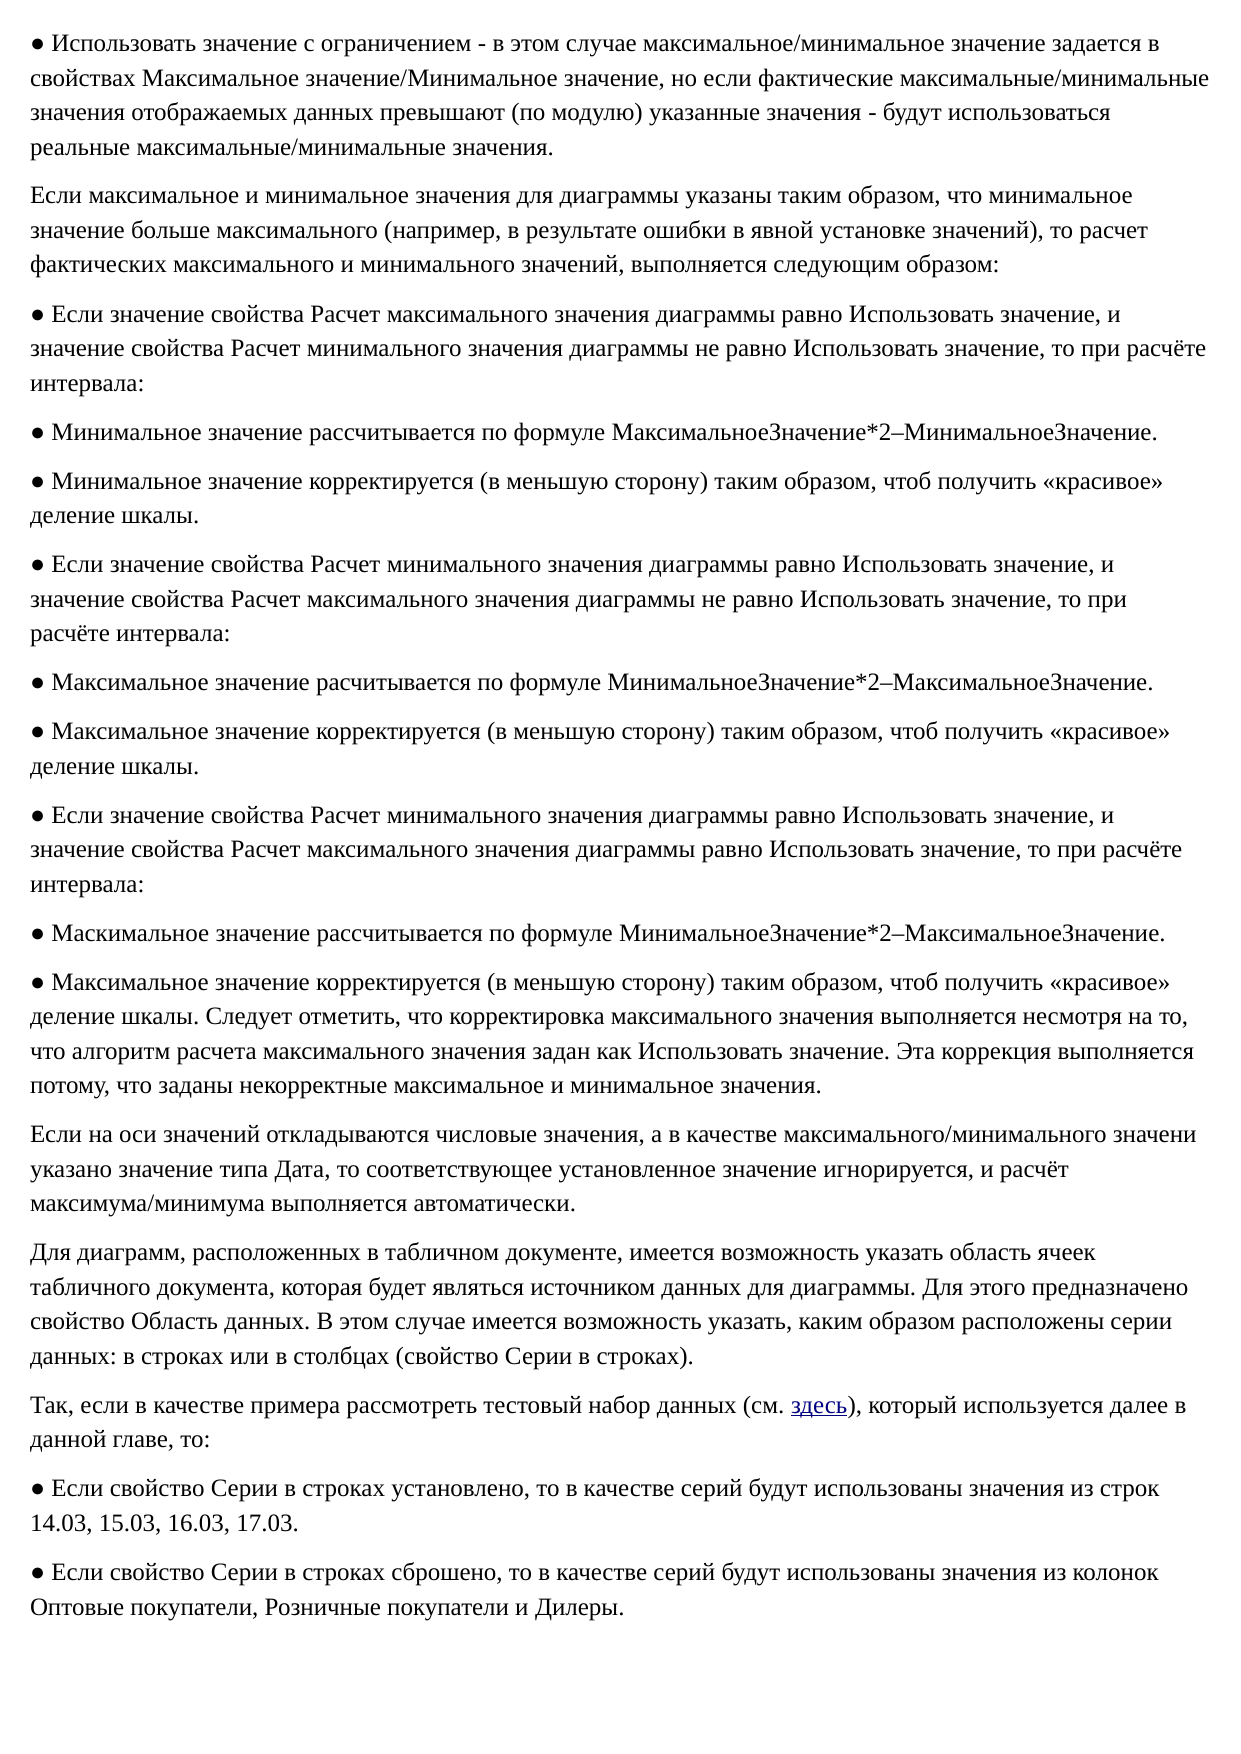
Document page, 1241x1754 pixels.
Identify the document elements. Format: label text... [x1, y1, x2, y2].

text ● Если значение свойства Расчет минимального значения диаграммы равно Использовать значение, и значение свойства Расчет максимального значения диаграммы равно Использовать значение, то при расчёте интервала: [30, 800, 1211, 898]
text ● Минимальное значение рассчитывается по формуле МаксимальноеЗначениe*2–МинимальноеЗначение. [30, 417, 1211, 445]
text ● Использовать значение с ограничением ‑ в этом случае максимальное/минимальное значение задается в свойствах Максимальное значение/Минимальное значение, но если фактические максимальные/минимальные значения отображаемых данных превышают (по модулю) указанные значения ‑ будут использоваться реальные максимальные/минимальные значения. [30, 28, 1211, 160]
text ● Если свойство Серии в строках сброшено, то в качестве серий будут использованы значения из колонок Оптовые покупатели, Розничные покупатели и Дилеры. [30, 1557, 1211, 1620]
text ● Максимальное значение корректируется (в меньшую сторону) таким образом, чтоб получить «красивое» деление шкалы. Следует отметить, что корректировка максимального значения выполняется несмотря на то, что алгоритм расчета максимального значения задан как Использовать значение. Эта коррекция выполняется потому, что заданы некорректные максимальное и минимальное значения. [30, 967, 1211, 1099]
text ● Если свойство Серии в строках установлено, то в качестве серий будут использованы значения из строк 14.03, 15.03, 16.03, 17.03. [30, 1473, 1211, 1537]
text Если на оси значений откладываются числовые значения, а в качестве максимального/минимального значени указано значение типа Дата, то соответствующее установленное значение игнорируется, и расчёт максимума/минимума выполняется автоматически. [30, 1119, 1211, 1217]
text ● Максимальное значение корректируется (в меньшую сторону) таким образом, чтоб получить «красивое» деление шкалы. [30, 716, 1211, 779]
text Если максимальное и минимальное значения для диаграммы указаны таким образом, что минимальное значение больше максимального (например, в результате ошибки в явной установке значений), то расчет фактических максимального и минимального значений, выполняется следующим образом: [30, 181, 1211, 278]
text ● Если значение свойства Расчет максимального значения диаграммы равно Использовать значение, и значение свойства Расчет минимального значения диаграммы не равно Использовать значение, то при расчёте интервала: [30, 299, 1211, 396]
text ● Если значение свойства Расчет минимального значения диаграммы равно Использовать значение, и значение свойства Расчет максимального значения диаграммы не равно Использовать значение, то при расчёте интервала: [30, 549, 1211, 647]
text ● Максимальное значение расчитывается по формуле МинимальноеЗначение*2–МаксимальноеЗначениe. [30, 667, 1211, 696]
text ● Маскимальное значение рассчитывается по формуле МинимальноеЗначение*2–МаксимальноеЗначениe. [30, 918, 1211, 947]
text ● Минимальное значение корректируется (в меньшую сторону) таким образом, чтоб получить «красивое» деление шкалы. [30, 466, 1211, 529]
text Так, если в качестве примера рассмотреть тестовый набор данных (см. здесь), который используется далее в данной главе, то: [30, 1390, 1211, 1453]
text Для диаграмм, расположенных в табличном документе, имеется возможность указать область ячеек табличного документа, которая будет являться источником данных для диаграммы. Для этого предназначено свойство Область данных. В этом случае имеется возможность указать, каким образом расположены серии данных: в строках или в столбцах (свойство Серии в строках). [30, 1237, 1211, 1370]
